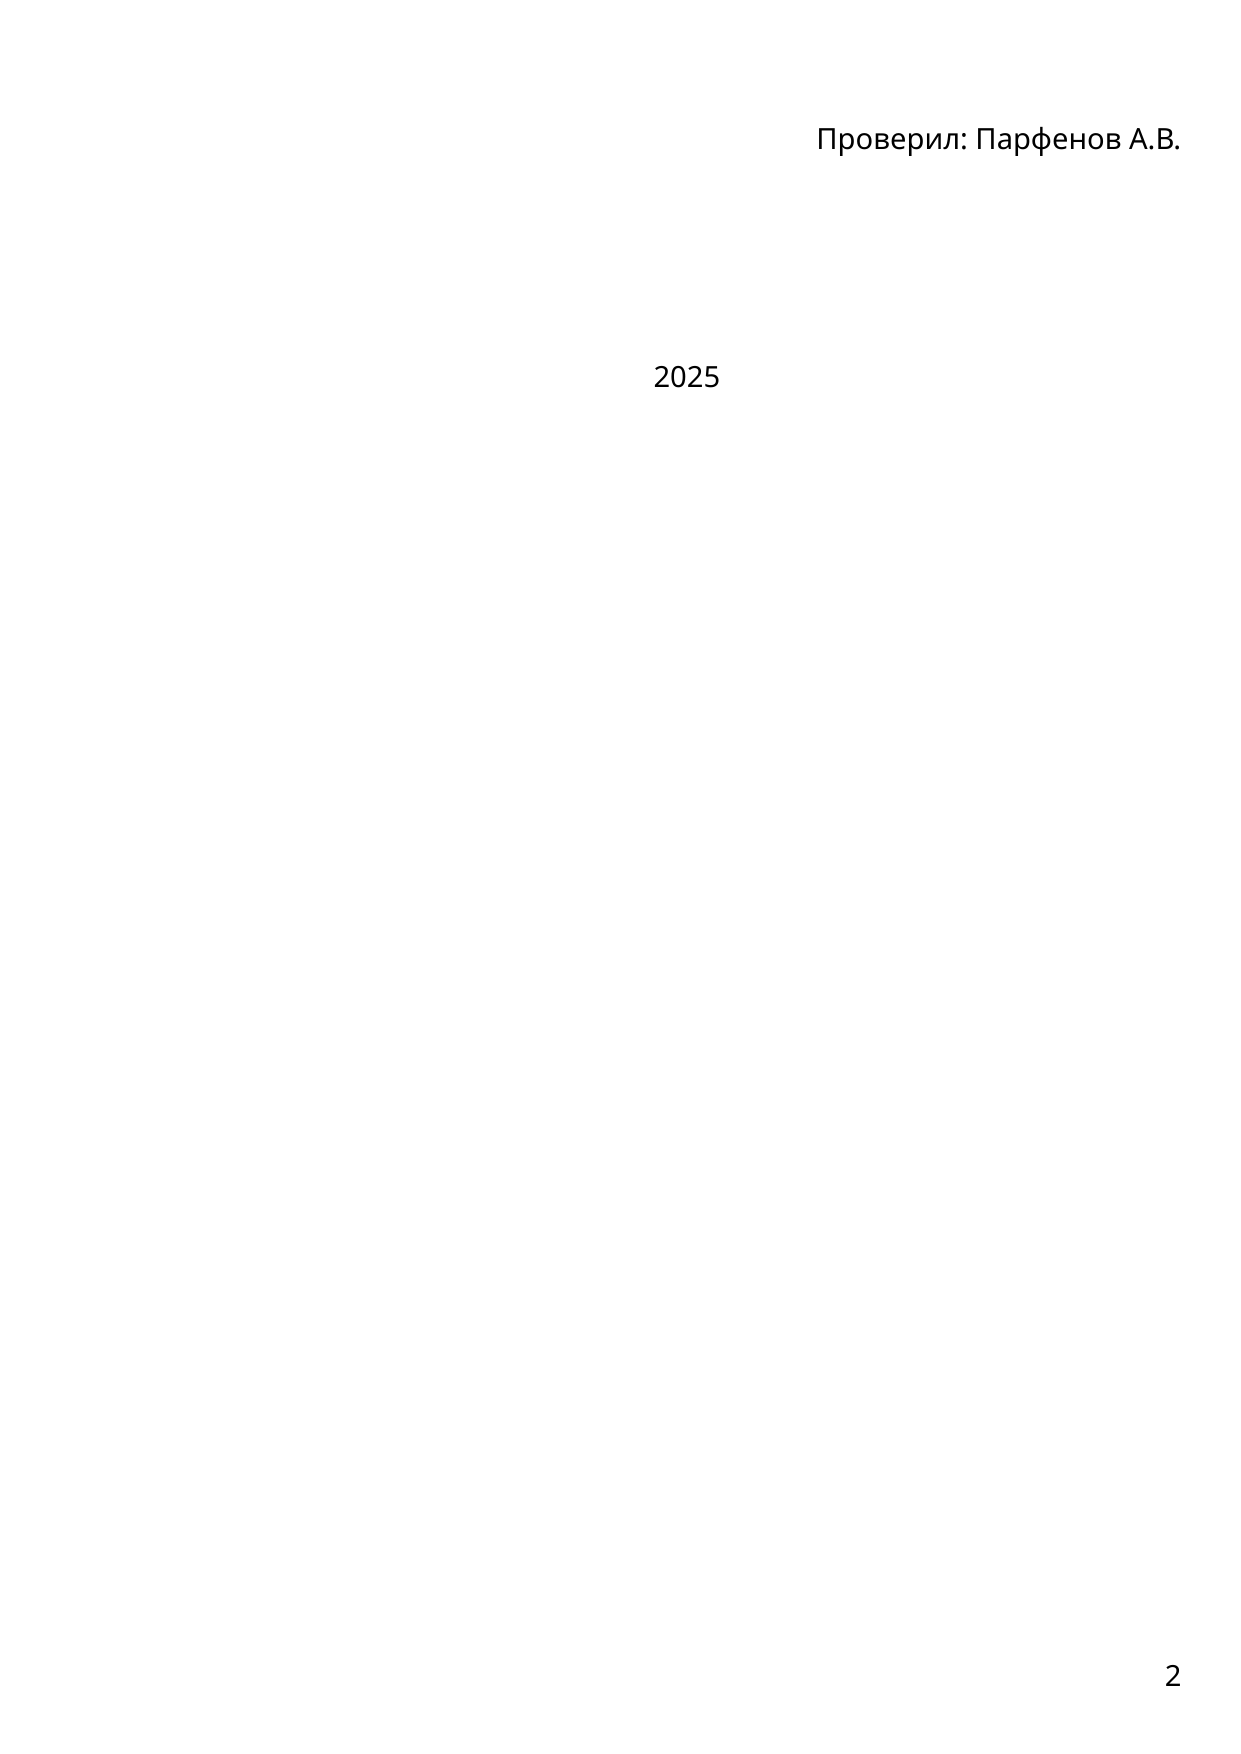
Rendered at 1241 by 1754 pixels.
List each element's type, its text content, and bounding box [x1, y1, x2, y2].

text 2025 [118, 356, 1181, 396]
text Проверил: Парфенов А.В. [118, 118, 1181, 158]
